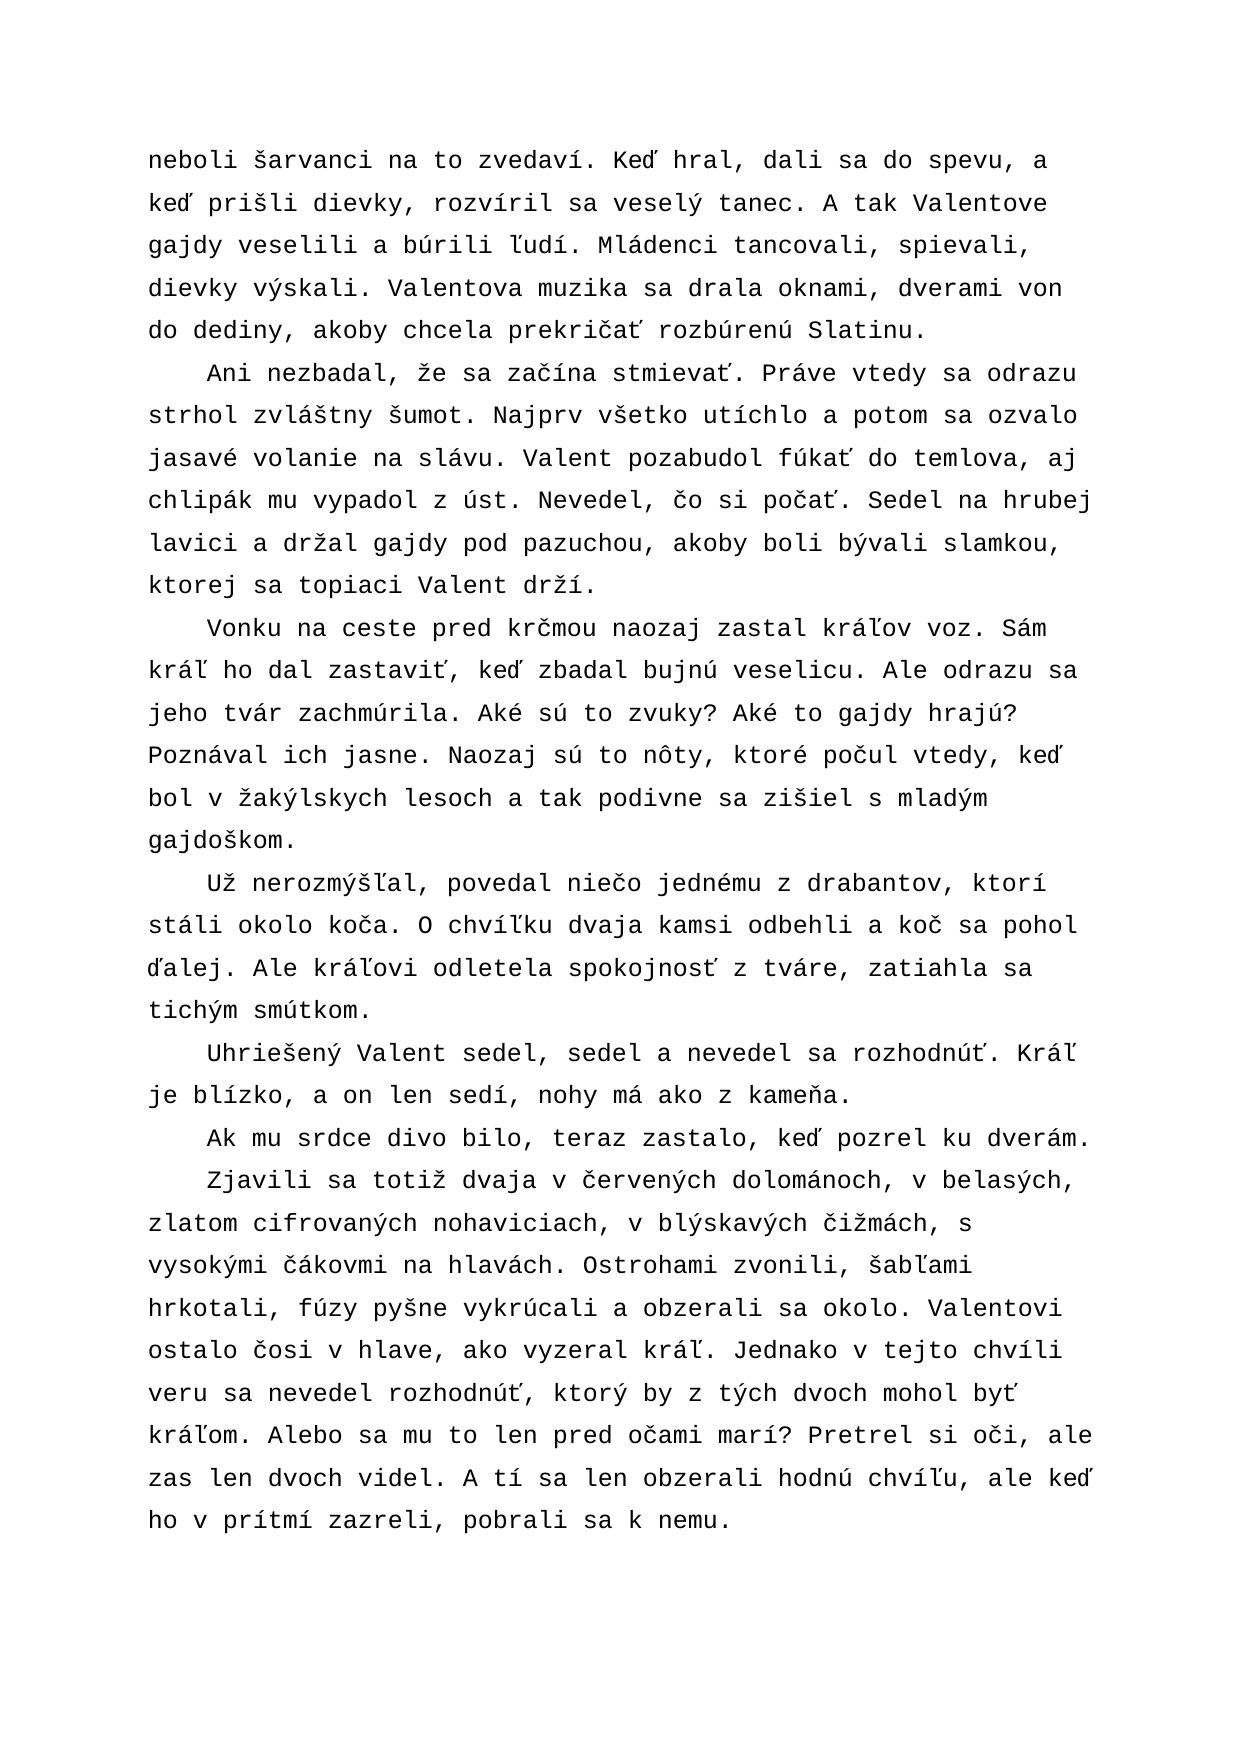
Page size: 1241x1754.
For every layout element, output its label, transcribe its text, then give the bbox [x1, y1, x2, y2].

text Ak mu srdce divo bilo, teraz zastalo, keď pozrel ku dverám. [148, 1125, 1093, 1153]
text Už nerozmýšľal, povedal niečo jednému z drabantov, ktorí stáli okolo koča. O chvíľku dvaja kamsi odbehli a koč sa pohol ďalej. Ale kráľovi odletela spokojnosť z tváre, zatiahla sa tichým smútkom. [148, 870, 1093, 1026]
text Zjavili sa totiž dvaja v červených dolománoch, v belasých, zlatom cifrovaných nohaviciach, v blýskavých čižmách, s vysokými čákovmi na hlavách. Ostrohami zvonili, šabľami hrkotali, fúzy pyšne vykrúcali a obzerali sa okolo. Valentovi ostalo čosi v hlave, ako vyzeral kráľ. Jednako v tejto chvíli veru sa nevedel rozhodnúť, ktorý by z tých dvoch mohol byť kráľom. Alebo sa mu to len pred očami marí? Pretrel si oči, ale zas len dvoch videl. A tí sa len obzerali hodnú chvíľu, ale keď ho v prítmí zazreli, pobrali sa k nemu. [148, 1168, 1093, 1536]
text Ani nezbadal, že sa začína stmievať. Práve vtedy sa odrazu strhol zvláštny šumot. Najprv všetko utíchlo a potom sa ozvalo jasavé volanie na slávu. Valent pozabudol fúkať do temlova, aj chlipák mu vypadol z úst. Nevedel, čo si počať. Sedel na hrubej lavici a držal gajdy pod pazuchou, akoby boli bývali slamkou, ktorej sa topiaci Valent drží. [148, 360, 1093, 601]
text Uhriešený Valent sedel, sedel a nevedel sa rozhodnúť. Kráľ je blízko, a on len sedí, nohy má ako z kameňa. [148, 1040, 1093, 1111]
text neboli šarvanci na to zvedaví. Keď hral, dali sa do spevu, a keď prišli dievky, rozvíril sa veselý tanec. A tak Valentove gajdy veselili a búrili ľudí. Mládenci tancovali, spievali, dievky výskali. Valentova muzika sa drala oknami, dverami von do dediny, akoby chcela prekričať rozbúrenú Slatinu. [148, 148, 1093, 346]
text Vonku na ceste pred krčmou naozaj zastal kráľov voz. Sám kráľ ho dal zastaviť, keď zbadal bujnú veselicu. Ale odrazu sa jeho tvár zachmúrila. Aké sú to zvuky? Aké to gajdy hrajú? Poznával ich jasne. Naozaj sú to nôty, ktoré počul vtedy, keď bol v žakýlskych lesoch a tak podivne sa zišiel s mladým gajdoškom. [148, 615, 1093, 856]
